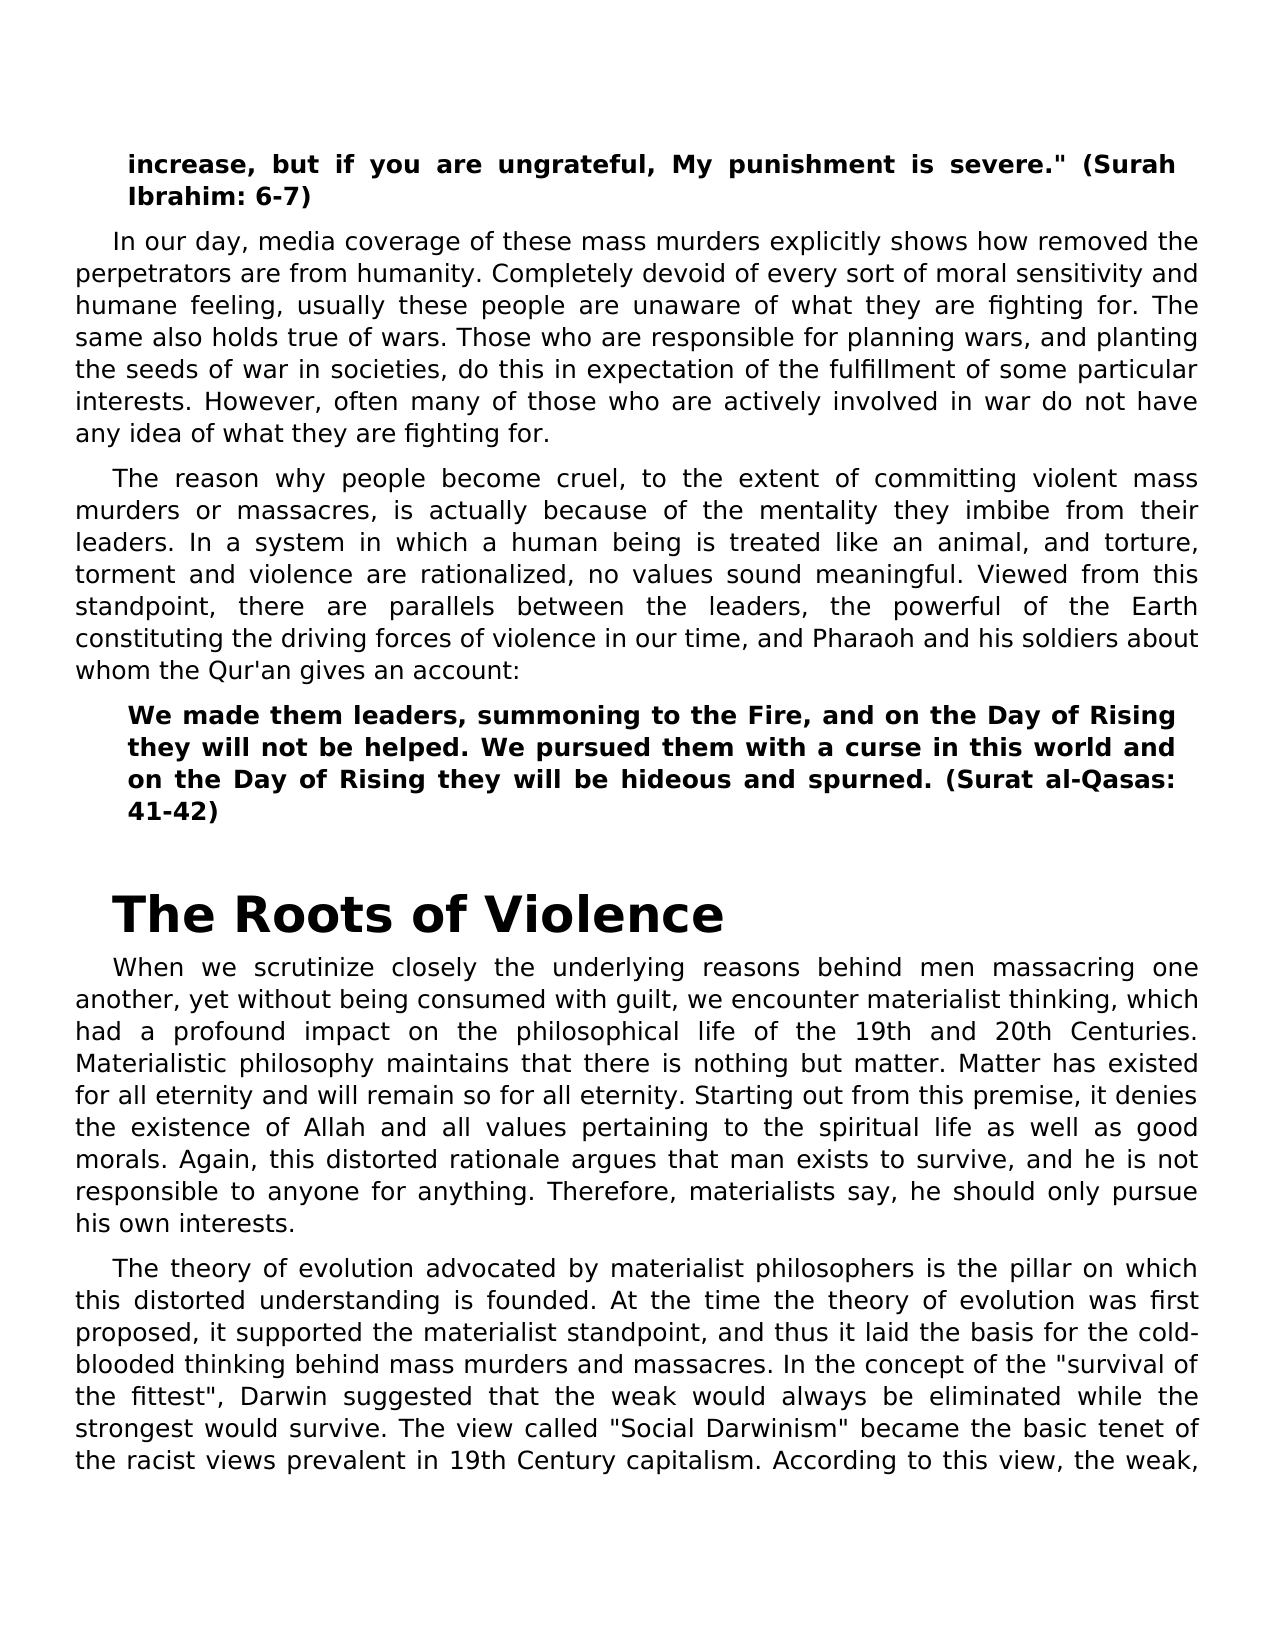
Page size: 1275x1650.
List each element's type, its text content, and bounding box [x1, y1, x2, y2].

text The theory of evolution advocated by materialist philosophers is the pillar on which this distorted understanding is founded. At the time the theory of evolution was first proposed, it supported the materialist standpoint, and thus it laid the basis for the cold-blooded thinking behind mass murders and massacres. In the concept of the "survival of the fittest", Darwin suggested that the weak would always be eliminated while the strongest would survive. The view called "Social Darwinism" became the basic tenet of the racist views prevalent in 19th Century capitalism. According to this view, the weak, [75, 1254, 1200, 1476]
text The reason why people become cruel, to the extent of committing violent mass murders or massacres, is actually because of the mentality they imbibe from their leaders. In a system in which a human being is treated like an animal, and torture, torment and violence are rationalized, no values sound meaningful. Viewed from this standpoint, there are parallels between the leaders, the powerful of the Earth constituting the driving forces of violence in our time, and Pharaoh and his soldiers about whom the Qur'an gives an account: [75, 464, 1200, 685]
subtitle The Roots of Violence [112, 886, 1200, 944]
text We made them leaders, summoning to the Fire, and on the Day of Rising they will not be helped. We pursued them with a curse in this world and on the Day of Rising they will be hideous and spurned. (Surat al-Qasas: 41-42) [127, 701, 1177, 826]
text In our day, media coverage of these mass murders explicitly shows how removed the perpetrators are from humanity. Completely devoid of every sort of moral sensitivity and humane feeling, usually these people are unaware of what they are fighting for. The same also holds true of wars. Those who are responsible for planning wars, and planting the seeds of war in societies, do this in expectation of the fulfillment of some particular interests. However, often many of those who are actively involved in war do not have any idea of what they are fighting for. [75, 227, 1200, 448]
text When we scrutinize closely the underlying reasons behind men massacring one another, yet without being consumed with guilt, we encounter materialist thinking, which had a profound impact on the philosophical life of the 19th and 20th Centuries. Materialistic philosophy maintains that there is nothing but matter. Matter has existed for all eternity and will remain so for all eternity. Starting out from this premise, it denies the existence of Allah and all values pertaining to the spiritual life as well as good morals. Again, this distorted rationale argues that man exists to survive, and he is not responsible to anyone for anything. Therefore, materialists say, he should only pursue his own interests. [75, 953, 1200, 1239]
text increase, but if you are ungrateful, My punishment is severe." (Surah Ibrahim: 6-7) [127, 150, 1177, 211]
